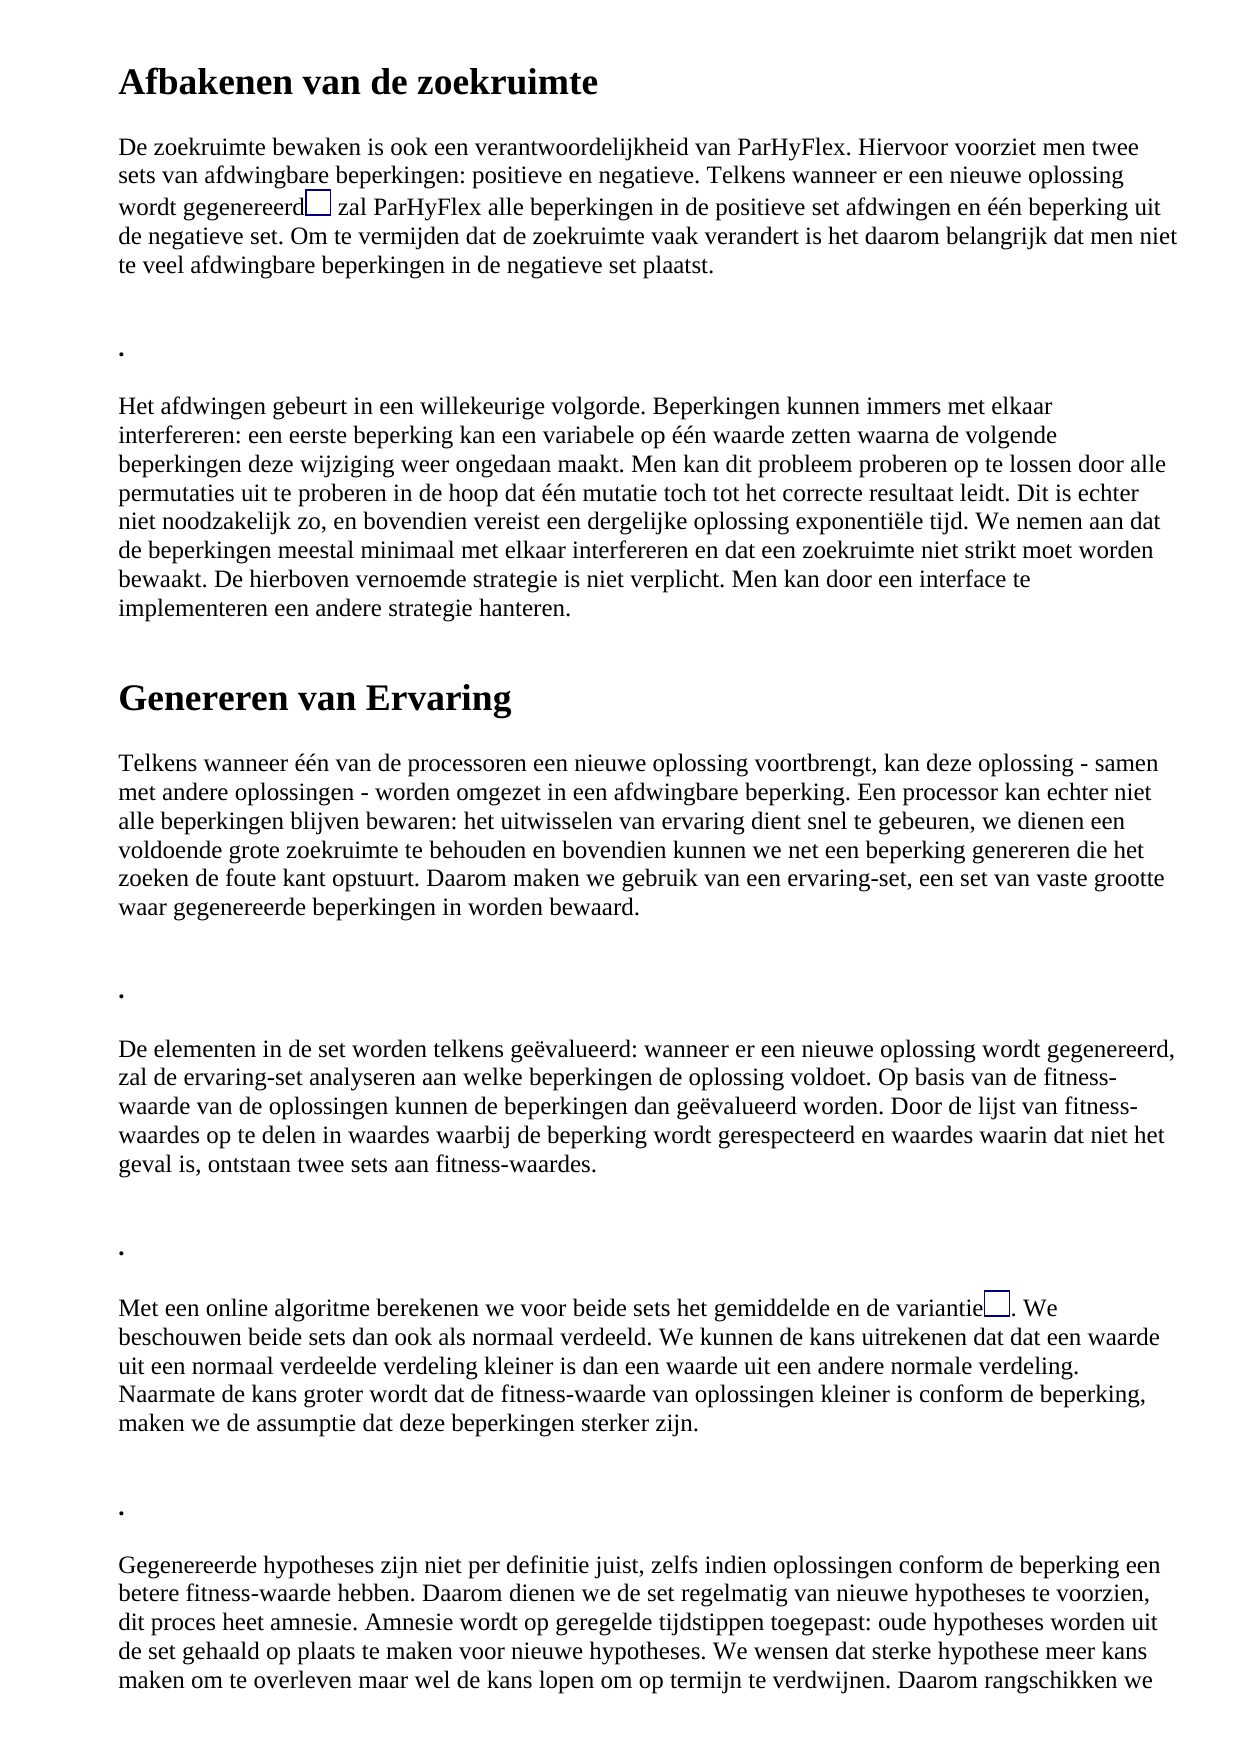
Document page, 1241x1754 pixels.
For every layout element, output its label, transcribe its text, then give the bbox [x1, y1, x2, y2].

text Gegenereerde hypotheses zijn niet per definitie juist, zelfs indien oplossingen conform de beperking een betere fitness-waarde hebben. Daarom dienen we de set regelmatig van nieuwe hypotheses te voorzien, dit proces heet amnesie. Amnesie wordt op geregelde tijdstippen toegepast: oude hypotheses worden uit de set gehaald op plaats te maken voor nieuwe hypotheses. We wensen dat sterke hypothese meer kans maken om te overleven maar wel de kans lopen om op termijn te verdwijnen. Daarom rangschikken we [118, 1550, 1181, 1693]
subtitle . [118, 333, 1181, 362]
subtitle Afbakenen van de zoekruimte [118, 59, 1181, 102]
text Met een online algoritme berekenen we voor beide sets het gemiddelde en de variantie. We beschouwen beide sets dan ook als normaal verdeeld. We kunnen de kans uitrekenen dat dat een waarde uit een normaal verdeelde verdeling kleiner is dan een waarde uit een andere normale verdeling. Naarmate de kans groter wordt dat de fitness-waarde van oplossingen kleiner is conform de beperking, maken we de assumptie dat deze beperkingen sterker zijn. [118, 1290, 1181, 1437]
subtitle . [118, 1492, 1181, 1520]
text Het afdwingen gebeurt in een willekeurige volgorde. Beperkingen kunnen immers met elkaar interfereren: een eerste beperking kan een variabele op één waarde zetten waarna de volgende beperkingen deze wijziging weer ongedaan maakt. Men kan dit probleem proberen op te lossen door alle permutaties uit te proberen in de hoop dat één mutatie toch tot het correcte resultaat leidt. Dit is echter niet noodzakelijk zo, en bovendien vereist een dergelijke oplossing exponentiële tijd. We nemen aan dat de beperkingen meestal minimaal met elkaar interfereren en dat een zoekruimte niet strikt moet worden bewaakt. De hierboven vernoemde strategie is niet verplicht. Men kan door een interface te implementeren een andere strategie hanteren. [118, 391, 1181, 621]
text De zoekruimte bewaken is ook een verantwoordelijkheid van ParHyFlex. Hiervoor voorziet men twee sets van afdwingbare beperkingen: positieve en negatieve. Telkens wanneer er een nieuwe oplossing wordt gegenereerd zal ParHyFlex alle beperkingen in de positieve set afdwingen en één beperking uit de negatieve set. Om te vermijden dat de zoekruimte vaak verandert is het daarom belangrijk dat men niet te veel afdwingbare beperkingen in de negatieve set plaatst. [118, 132, 1181, 279]
subtitle Genereren van Ervaring [118, 676, 1181, 719]
subtitle . [118, 1232, 1181, 1261]
subtitle . [118, 975, 1181, 1004]
text Telkens wanneer één van de processoren een nieuwe oplossing voortbrengt, kan deze oplossing - samen met andere oplossingen - worden omgezet in een afdwingbare beperking. Een processor kan echter niet alle beperkingen blijven bewaren: het uitwisselen van ervaring dient snel te gebeuren, we dienen een voldoende grote zoekruimte te behouden en bovendien kunnen we net een beperking genereren die het zoeken de foute kant opstuurt. Daarom maken we gebruik van een ervaring-set, een set van vaste grootte waar gegenereerde beperkingen in worden bewaard. [118, 748, 1181, 921]
text De elementen in de set worden telkens geëvalueerd: wanneer er een nieuwe oplossing wordt gegenereerd, zal de ervaring-set analyseren aan welke beperkingen de oplossing voldoet. Op basis van de fitness-waarde van de oplossingen kunnen de beperkingen dan geëvalueerd worden. Door de lijst van fitness-waardes op te delen in waardes waarbij de beperking wordt gerespecteerd en waardes waarin dat niet het geval is, ontstaan twee sets aan fitness-waardes. [118, 1034, 1181, 1177]
